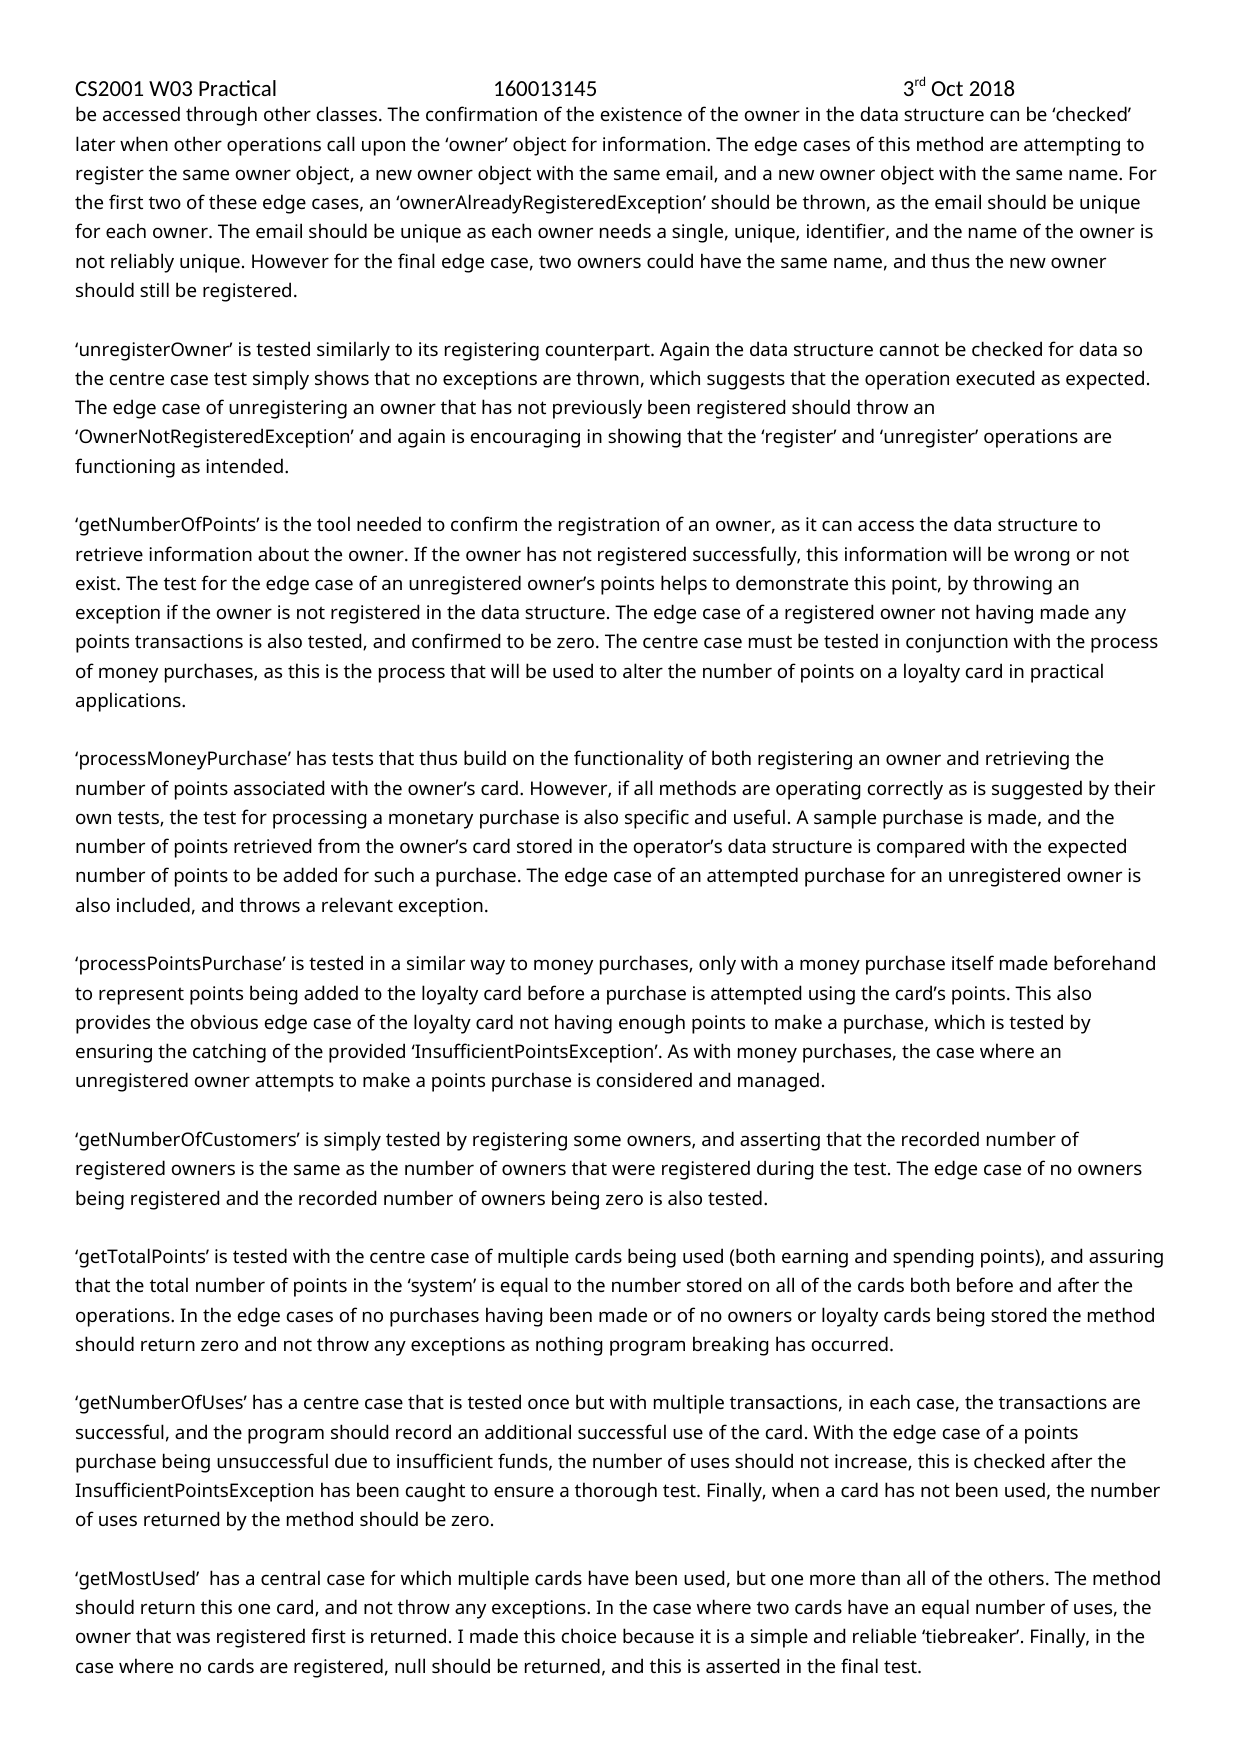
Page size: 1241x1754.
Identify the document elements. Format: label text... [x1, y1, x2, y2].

text ‘getNumberOfPoints’ is the tool needed to confirm the registration of an owner, as it can access the data structure to retrieve information about the owner. If the owner has not registered successfully, this information will be wrong or not exist. The test for the edge case of an unregistered owner’s points helps to demonstrate this point, by throwing an exception if the owner is not registered in the data structure. The edge case of a registered owner not having made any points transactions is also tested, and confirmed to be zero. The centre case must be tested in conjunction with the process of money purchases, as this is the process that will be used to alter the number of points on a loyalty card in practical applications. [75, 512, 1165, 713]
text ‘unregisterOwner’ is tested similarly to its registering counterpart. Again the data structure cannot be checked for data so the centre case test simply shows that no exceptions are thrown, which suggests that the operation executed as expected. The edge case of unregistering an owner that has not previously been registered should throw an ‘OwnerNotRegisteredException’ and again is encouraging in showing that the ‘register’ and ‘unregister’ operations are functioning as intended. [75, 336, 1165, 478]
text be accessed through other classes. The confirmation of the existence of the owner in the data structure can be ‘checked’ later when other operations call upon the ‘owner’ object for information. The edge cases of this method are attempting to register the same owner object, a new owner object with the same email, and a new owner object with the same name. For the first two of these edge cases, an ‘ownerAlreadyRegisteredException’ should be thrown, as the email should be unique for each owner. The email should be unique as each owner needs a single, unique, identifier, and the name of the owner is not reliably unique. However for the final edge case, two owners could have the same name, and thus the new owner should still be registered. [75, 102, 1165, 303]
text ‘getMostUsed’ has a central case for which multiple cards have been used, but one more than all of the others. The method should return this one card, and not throw any exceptions. In the case where two cards have an equal number of uses, the owner that was registered first is returned. I made this choice because it is a simple and reliable ‘tiebreaker’. Finally, in the case where no cards are registered, null should be returned, and this is asserted in the final test. [75, 1565, 1165, 1679]
text ‘getNumberOfCustomers’ is simply tested by registering some owners, and asserting that the recorded number of registered owners is the same as the number of owners that were registered during the test. The edge case of no owners being registered and the recorded number of owners being zero is also tested. [75, 1126, 1165, 1210]
text ‘processPointsPurchase’ is tested in a similar way to money purchases, only with a money purchase itself made beforehand to represent points being added to the loyalty card before a purchase is attempted using the card’s points. This also provides the obvious edge case of the loyalty card not having enough points to make a purchase, which is tested by ensuring the catching of the provided ‘InsufficientPointsException’. As with money purchases, the case where an unregistered owner attempts to make a points purchase is considered and managed. [75, 951, 1165, 1093]
text ‘getNumberOfUses’ has a centre case that is tested once but with multiple transactions, in each case, the transactions are successful, and the program should record an additional successful use of the card. With the edge case of a points purchase being unsuccessful due to insufficient funds, the number of uses should not increase, this is checked after the InsufficientPointsException has been caught to ensure a thorough test. Finally, when a card has not been used, the number of uses returned by the method should be zero. [75, 1390, 1165, 1532]
text ‘getTotalPoints’ is tested with the centre case of multiple cards being used (both earning and spending points), and assuring that the total number of points in the ‘system’ is equal to the number stored on all of the cards both before and after the operations. In the edge cases of no purchases having been made or of no owners or loyalty cards being stored the method should return zero and not throw any exceptions as nothing program breaking has occurred. [75, 1243, 1165, 1357]
text ‘processMoneyPurchase’ has tests that thus build on the functionality of both registering an owner and retrieving the number of points associated with the owner’s card. However, if all methods are operating correctly as is suggested by their own tests, the test for processing a monetary purchase is also specific and useful. A sample purchase is made, and the number of points retrieved from the owner’s card stored in the operator’s data structure is compared with the expected number of points to be added for such a purchase. The edge case of an attempted purchase for an unregistered owner is also included, and throws a relevant exception. [75, 746, 1165, 918]
